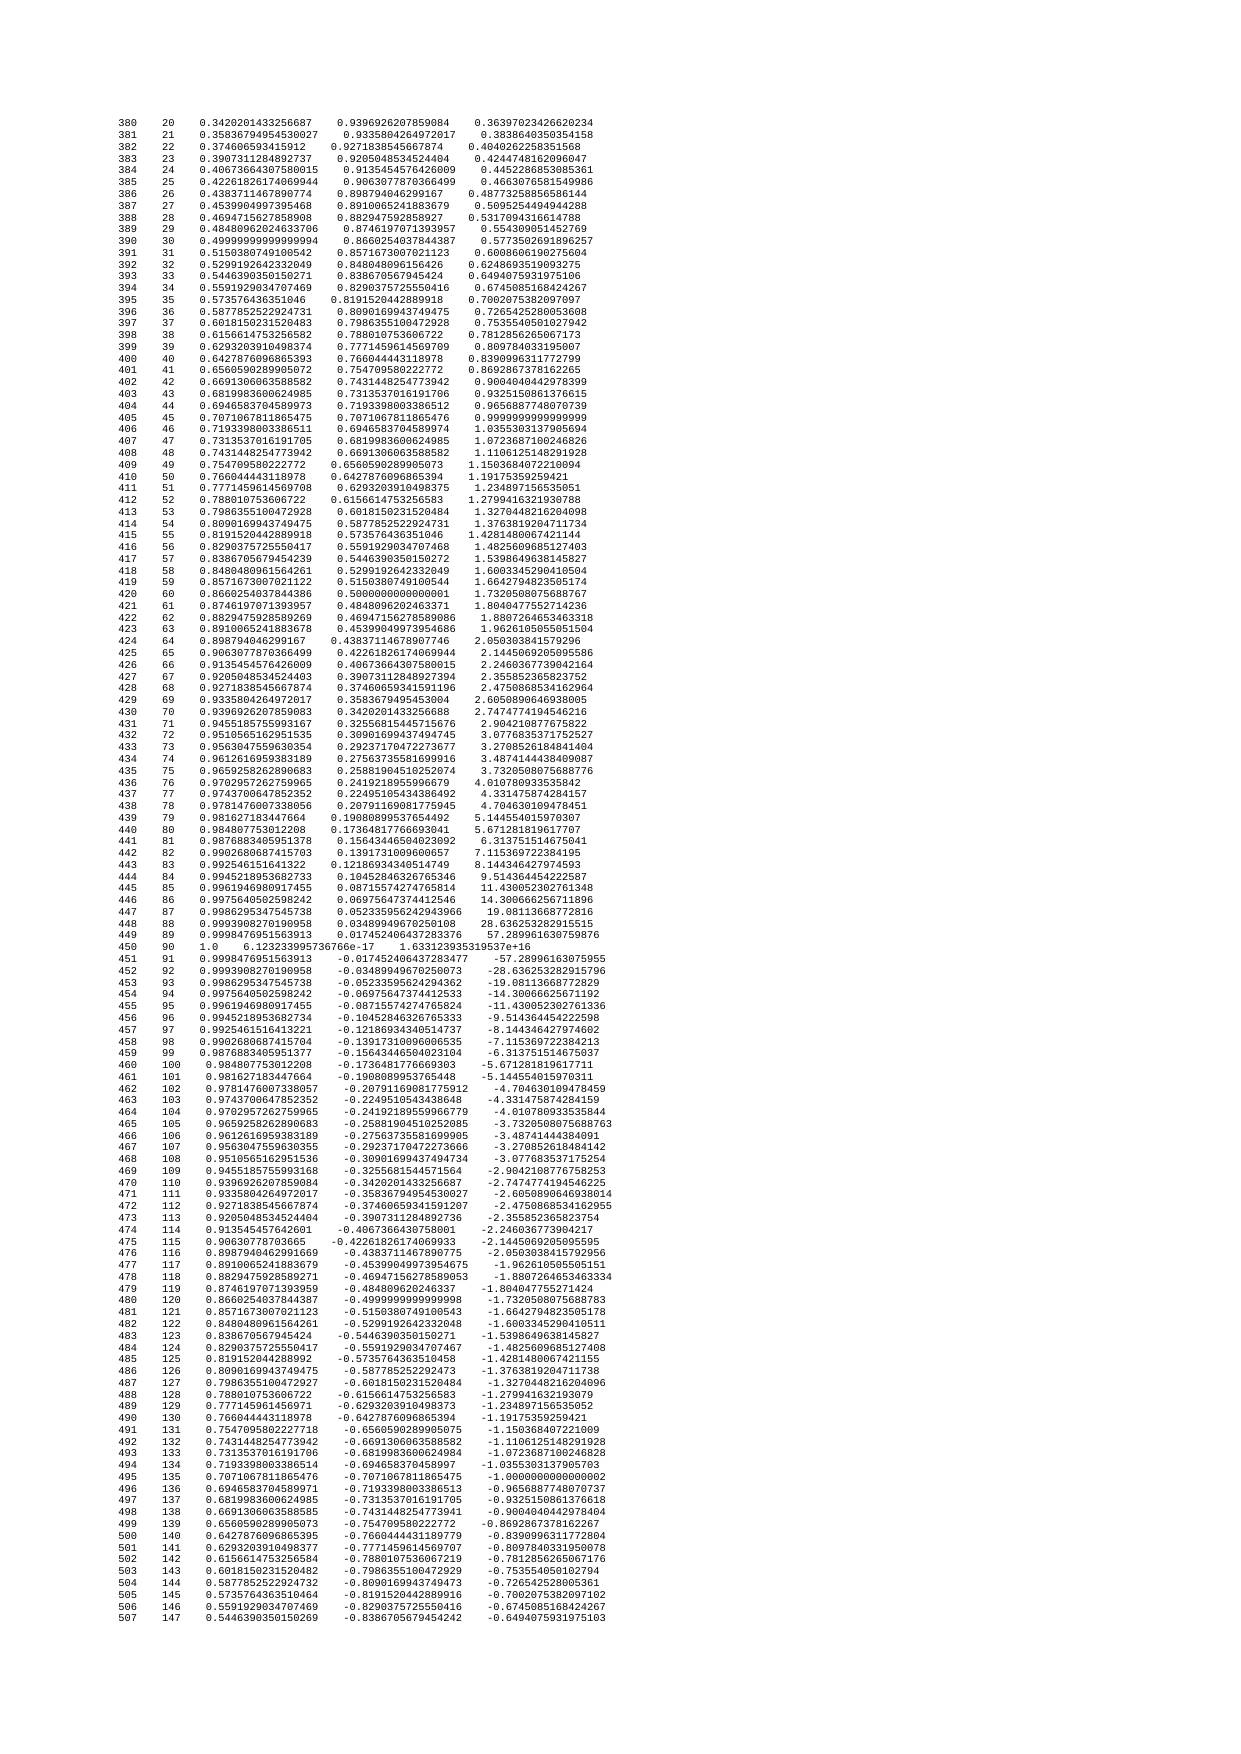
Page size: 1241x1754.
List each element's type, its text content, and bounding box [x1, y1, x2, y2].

text 385 25 0.42261826174069944 0.9063077870366499 0.4663076581549986 [118, 177, 1122, 189]
text 463 103 0.9743700647852352 -0.2249510543438648 -4.331475874284159 [118, 1095, 1122, 1107]
text 399 39 0.6293203910498374 0.7771459614569709 0.809784033195007 [118, 342, 1122, 353]
text 433 73 0.9563047559630354 0.29237170472273677 3.2708526184841404 [118, 742, 1122, 754]
text 415 55 0.8191520442889918 0.573576436351046 1.4281480067421144 [118, 530, 1122, 542]
text 483 123 0.838670567945424 -0.5446390350150271 -1.5398649638145827 [118, 1331, 1122, 1342]
text 499 139 0.6560590289905073 -0.754709580222772 -0.8692867378162267 [118, 1519, 1122, 1531]
text 427 67 0.9205048534524403 0.39073112848927394 2.355852365823752 [118, 671, 1122, 683]
text 431 71 0.9455185755993167 0.32556815445715676 2.904210877675822 [118, 718, 1122, 730]
text 401 41 0.6560590289905072 0.754709580222772 0.8692867378162265 [118, 365, 1122, 377]
text 446 86 0.9975640502598242 0.06975647374412546 14.300666256711896 [118, 895, 1122, 907]
text 425 65 0.9063077870366499 0.42261826174069944 2.1445069205095586 [118, 648, 1122, 659]
text 442 82 0.9902680687415703 0.1391731009600657 7.115369722384195 [118, 848, 1122, 860]
text 392 32 0.5299192642332049 0.848048096156426 0.6248693519093275 [118, 259, 1122, 271]
text 497 137 0.6819983600624985 -0.7313537016191705 -0.9325150861376618 [118, 1495, 1122, 1507]
text 484 124 0.8290375725550417 -0.5591929034707467 -1.4825609685127408 [118, 1342, 1122, 1354]
text 473 113 0.9205048534524404 -0.3907311284892736 -2.355852365823754 [118, 1213, 1122, 1224]
text 479 119 0.8746197071393959 -0.484809620246337 -1.804047755271424 [118, 1283, 1122, 1295]
text 381 21 0.35836794954530027 0.9335804264972017 0.3838640350354158 [118, 130, 1122, 142]
text 494 134 0.7193398003386514 -0.694658370458997 -1.0355303137905703 [118, 1460, 1122, 1472]
text 389 29 0.48480962024633706 0.8746197071393957 0.554309051452769 [118, 224, 1122, 236]
text 505 145 0.5735764363510464 -0.8191520442889916 -0.7002075382097102 [118, 1589, 1122, 1601]
text 451 91 0.9998476951563913 -0.017452406437283477 -57.28996163075955 [118, 954, 1122, 966]
text 409 49 0.754709580222772 0.6560590289905073 1.1503684072210094 [118, 459, 1122, 471]
text 488 128 0.788010753606722 -0.6156614753256583 -1.279941632193079 [118, 1389, 1122, 1401]
text 504 144 0.5877852522924732 -0.8090169943749473 -0.726542528005361 [118, 1578, 1122, 1589]
text 443 83 0.992546151641322 0.12186934340514749 8.144346427974593 [118, 860, 1122, 871]
text 502 142 0.6156614753256584 -0.7880107536067219 -0.7812856265067176 [118, 1554, 1122, 1566]
text 492 132 0.7431448254773942 -0.6691306063588582 -1.1106125148291928 [118, 1436, 1122, 1448]
text 397 37 0.6018150231520483 0.7986355100472928 0.7535540501027942 [118, 318, 1122, 330]
text 406 46 0.7193398003386511 0.6946583704589974 1.0355303137905694 [118, 424, 1122, 436]
text 439 79 0.981627183447664 0.19080899537654492 5.144554015970307 [118, 813, 1122, 824]
text 440 80 0.984807753012208 0.17364817766693041 5.671281819617707 [118, 824, 1122, 836]
text 480 120 0.8660254037844387 -0.4999999999999998 -1.7320508075688783 [118, 1295, 1122, 1307]
text 395 35 0.573576436351046 0.8191520442889918 0.7002075382097097 [118, 295, 1122, 306]
text 387 27 0.4539904997395468 0.8910065241883679 0.5095254494944288 [118, 201, 1122, 212]
text 500 140 0.6427876096865395 -0.7660444431189779 -0.8390996311772804 [118, 1531, 1122, 1542]
text 471 111 0.9335804264972017 -0.35836794954530027 -2.6050890646938014 [118, 1189, 1122, 1201]
text 416 56 0.8290375725550417 0.5591929034707468 1.4825609685127403 [118, 542, 1122, 554]
text 407 47 0.7313537016191705 0.6819983600624985 1.0723687100246826 [118, 436, 1122, 448]
text 460 100 0.984807753012208 -0.1736481776669303 -5.671281819617711 [118, 1060, 1122, 1072]
text 458 98 0.9902680687415704 -0.13917310096006535 -7.115369722384213 [118, 1036, 1122, 1048]
text 449 89 0.9998476951563913 0.017452406437283376 57.289961630759876 [118, 930, 1122, 942]
text 503 143 0.6018150231520482 -0.7986355100472929 -0.753554050102794 [118, 1566, 1122, 1578]
text 445 85 0.9961946980917455 0.08715574274765814 11.430052302761348 [118, 883, 1122, 895]
text 412 52 0.788010753606722 0.6156614753256583 1.2799416321930788 [118, 495, 1122, 507]
text 485 125 0.819152044288992 -0.5735764363510458 -1.4281480067421155 [118, 1354, 1122, 1366]
text 448 88 0.9993908270190958 0.03489949670250108 28.636253282915515 [118, 918, 1122, 930]
text 486 126 0.8090169943749475 -0.587785252292473 -1.3763819204711738 [118, 1366, 1122, 1378]
text 468 108 0.9510565162951536 -0.30901699437494734 -3.077683537175254 [118, 1154, 1122, 1166]
text 481 121 0.8571673007021123 -0.5150380749100543 -1.6642794823505178 [118, 1307, 1122, 1319]
text 434 74 0.9612616959383189 0.27563735581699916 3.4874144438409087 [118, 754, 1122, 766]
text 472 112 0.9271838545667874 -0.37460659341591207 -2.4750868534162955 [118, 1201, 1122, 1213]
text 506 146 0.5591929034707469 -0.8290375725550416 -0.6745085168424267 [118, 1601, 1122, 1613]
text 388 28 0.4694715627858908 0.882947592858927 0.5317094316614788 [118, 212, 1122, 224]
text 421 61 0.8746197071393957 0.4848096202463371 1.8040477552714236 [118, 601, 1122, 612]
text 441 81 0.9876883405951378 0.15643446504023092 6.313751514675041 [118, 836, 1122, 848]
text 475 115 0.90630778703665 -0.42261826174069933 -2.1445069205095595 [118, 1236, 1122, 1248]
text 498 138 0.6691306063588585 -0.7431448254773941 -0.9004040442978404 [118, 1507, 1122, 1519]
text 391 31 0.5150380749100542 0.8571673007021123 0.6008606190275604 [118, 248, 1122, 259]
text 419 59 0.8571673007021122 0.5150380749100544 1.6642794823505174 [118, 577, 1122, 589]
text 432 72 0.9510565162951535 0.30901699437494745 3.0776835371752527 [118, 730, 1122, 742]
text 454 94 0.9975640502598242 -0.06975647374412533 -14.30066625671192 [118, 989, 1122, 1001]
text 477 117 0.8910065241883679 -0.45399049973954675 -1.962610505505151 [118, 1260, 1122, 1272]
text 478 118 0.8829475928589271 -0.46947156278589053 -1.8807264653463334 [118, 1272, 1122, 1283]
text 482 122 0.8480480961564261 -0.5299192642332048 -1.6003345290410511 [118, 1319, 1122, 1331]
text 398 38 0.6156614753256582 0.788010753606722 0.7812856265067173 [118, 330, 1122, 342]
text 466 106 0.9612616959383189 -0.27563735581699905 -3.48741444384091 [118, 1130, 1122, 1142]
text 507 147 0.5446390350150269 -0.8386705679454242 -0.6494075931975103 [118, 1613, 1122, 1625]
text 400 40 0.6427876096865393 0.766044443118978 0.8390996311772799 [118, 353, 1122, 365]
text 464 104 0.9702957262759965 -0.24192189559966779 -4.010780933535844 [118, 1107, 1122, 1119]
text 396 36 0.5877852522924731 0.8090169943749475 0.7265425280053608 [118, 306, 1122, 318]
text 459 99 0.9876883405951377 -0.15643446504023104 -6.313751514675037 [118, 1048, 1122, 1060]
text 394 34 0.5591929034707469 0.8290375725550416 0.6745085168424267 [118, 283, 1122, 295]
text 408 48 0.7431448254773942 0.6691306063588582 1.1106125148291928 [118, 448, 1122, 459]
text 461 101 0.981627183447664 -0.1908089953765448 -5.144554015970311 [118, 1072, 1122, 1083]
text 410 50 0.766044443118978 0.6427876096865394 1.19175359259421 [118, 471, 1122, 483]
text 455 95 0.9961946980917455 -0.08715574274765824 -11.430052302761336 [118, 1001, 1122, 1013]
text 491 131 0.7547095802227718 -0.6560590289905075 -1.150368407221009 [118, 1425, 1122, 1436]
text 424 64 0.898794046299167 0.43837114678907746 2.050303841579296 [118, 636, 1122, 648]
text 386 26 0.4383711467890774 0.898794046299167 0.48773258856586144 [118, 189, 1122, 201]
text 456 96 0.9945218953682734 -0.10452846326765333 -9.514364454222598 [118, 1013, 1122, 1024]
text 493 133 0.7313537016191706 -0.6819983600624984 -1.0723687100246828 [118, 1448, 1122, 1460]
text 444 84 0.9945218953682733 0.10452846326765346 9.514364454222587 [118, 871, 1122, 883]
text 447 87 0.9986295347545738 0.052335956242943966 19.08113668772816 [118, 907, 1122, 918]
text 403 43 0.6819983600624985 0.7313537016191706 0.9325150861376615 [118, 389, 1122, 401]
text 423 63 0.8910065241883678 0.45399049973954686 1.9626105055051504 [118, 624, 1122, 636]
text 426 66 0.9135454576426009 0.40673664307580015 2.2460367739042164 [118, 659, 1122, 671]
text 487 127 0.7986355100472927 -0.6018150231520484 -1.3270448216204096 [118, 1378, 1122, 1389]
text 418 58 0.8480480961564261 0.5299192642332049 1.6003345290410504 [118, 565, 1122, 577]
text 402 42 0.6691306063588582 0.7431448254773942 0.9004040442978399 [118, 377, 1122, 389]
text 393 33 0.5446390350150271 0.838670567945424 0.6494075931975106 [118, 271, 1122, 283]
text 417 57 0.8386705679454239 0.5446390350150272 1.5398649638145827 [118, 554, 1122, 565]
text 422 62 0.8829475928589269 0.46947156278589086 1.8807264653463318 [118, 612, 1122, 624]
text 420 60 0.8660254037844386 0.5000000000000001 1.7320508075688767 [118, 589, 1122, 601]
text 390 30 0.49999999999999994 0.8660254037844387 0.5773502691896257 [118, 236, 1122, 248]
text 430 70 0.9396926207859083 0.3420201433256688 2.7474774194546216 [118, 707, 1122, 718]
text 405 45 0.7071067811865475 0.7071067811865476 0.9999999999999999 [118, 412, 1122, 424]
text 470 110 0.9396926207859084 -0.3420201433256687 -2.7474774194546225 [118, 1177, 1122, 1189]
text 453 93 0.9986295347545738 -0.05233595624294362 -19.08113668772829 [118, 977, 1122, 989]
text 384 24 0.40673664307580015 0.9135454576426009 0.4452286853085361 [118, 165, 1122, 177]
text 383 23 0.3907311284892737 0.9205048534524404 0.4244748162096047 [118, 153, 1122, 165]
text 382 22 0.374606593415912 0.9271838545667874 0.4040262258351568 [118, 142, 1122, 153]
text 404 44 0.6946583704589973 0.7193398003386512 0.9656887748070739 [118, 401, 1122, 412]
text 413 53 0.7986355100472928 0.6018150231520484 1.3270448216204098 [118, 507, 1122, 518]
text 437 77 0.9743700647852352 0.22495105434386492 4.331475874284157 [118, 789, 1122, 801]
text 450 90 1.0 6.123233995736766e-17 1.633123935319537e+16 [118, 942, 1122, 954]
text 465 105 0.9659258262890683 -0.25881904510252085 -3.7320508075688763 [118, 1119, 1122, 1130]
text 469 109 0.9455185755993168 -0.3255681544571564 -2.9042108776758253 [118, 1166, 1122, 1177]
text 474 114 0.913545457642601 -0.4067366430758001 -2.246036773904217 [118, 1224, 1122, 1236]
text 457 97 0.9925461516413221 -0.12186934340514737 -8.144346427974602 [118, 1024, 1122, 1036]
text 429 69 0.9335804264972017 0.3583679495453004 2.6050890646938005 [118, 695, 1122, 707]
text 476 116 0.8987940462991669 -0.4383711467890775 -2.0503038415792956 [118, 1248, 1122, 1260]
text 436 76 0.9702957262759965 0.2419218955996679 4.010780933535842 [118, 777, 1122, 789]
text 496 136 0.6946583704589971 -0.7193398003386513 -0.9656887748070737 [118, 1483, 1122, 1495]
text 489 129 0.777145961456971 -0.6293203910498373 -1.234897156535052 [118, 1401, 1122, 1413]
text 438 78 0.9781476007338056 0.20791169081775945 4.704630109478451 [118, 801, 1122, 813]
text 490 130 0.766044443118978 -0.6427876096865394 -1.19175359259421 [118, 1413, 1122, 1425]
text 380 20 0.3420201433256687 0.9396926207859084 0.36397023426620234 [118, 118, 1122, 130]
text 501 141 0.6293203910498377 -0.7771459614569707 -0.8097840331950078 [118, 1542, 1122, 1554]
text 467 107 0.9563047559630355 -0.29237170472273666 -3.270852618484142 [118, 1142, 1122, 1154]
text 411 51 0.7771459614569708 0.6293203910498375 1.234897156535051 [118, 483, 1122, 495]
text 452 92 0.9993908270190958 -0.03489949670250073 -28.636253282915796 [118, 966, 1122, 977]
text 414 54 0.8090169943749475 0.5877852522924731 1.3763819204711734 [118, 518, 1122, 530]
text 462 102 0.9781476007338057 -0.20791169081775912 -4.704630109478459 [118, 1083, 1122, 1095]
text 435 75 0.9659258262890683 0.25881904510252074 3.7320508075688776 [118, 766, 1122, 777]
text 495 135 0.7071067811865476 -0.7071067811865475 -1.0000000000000002 [118, 1472, 1122, 1483]
text 428 68 0.9271838545667874 0.37460659341591196 2.4750868534162964 [118, 683, 1122, 695]
